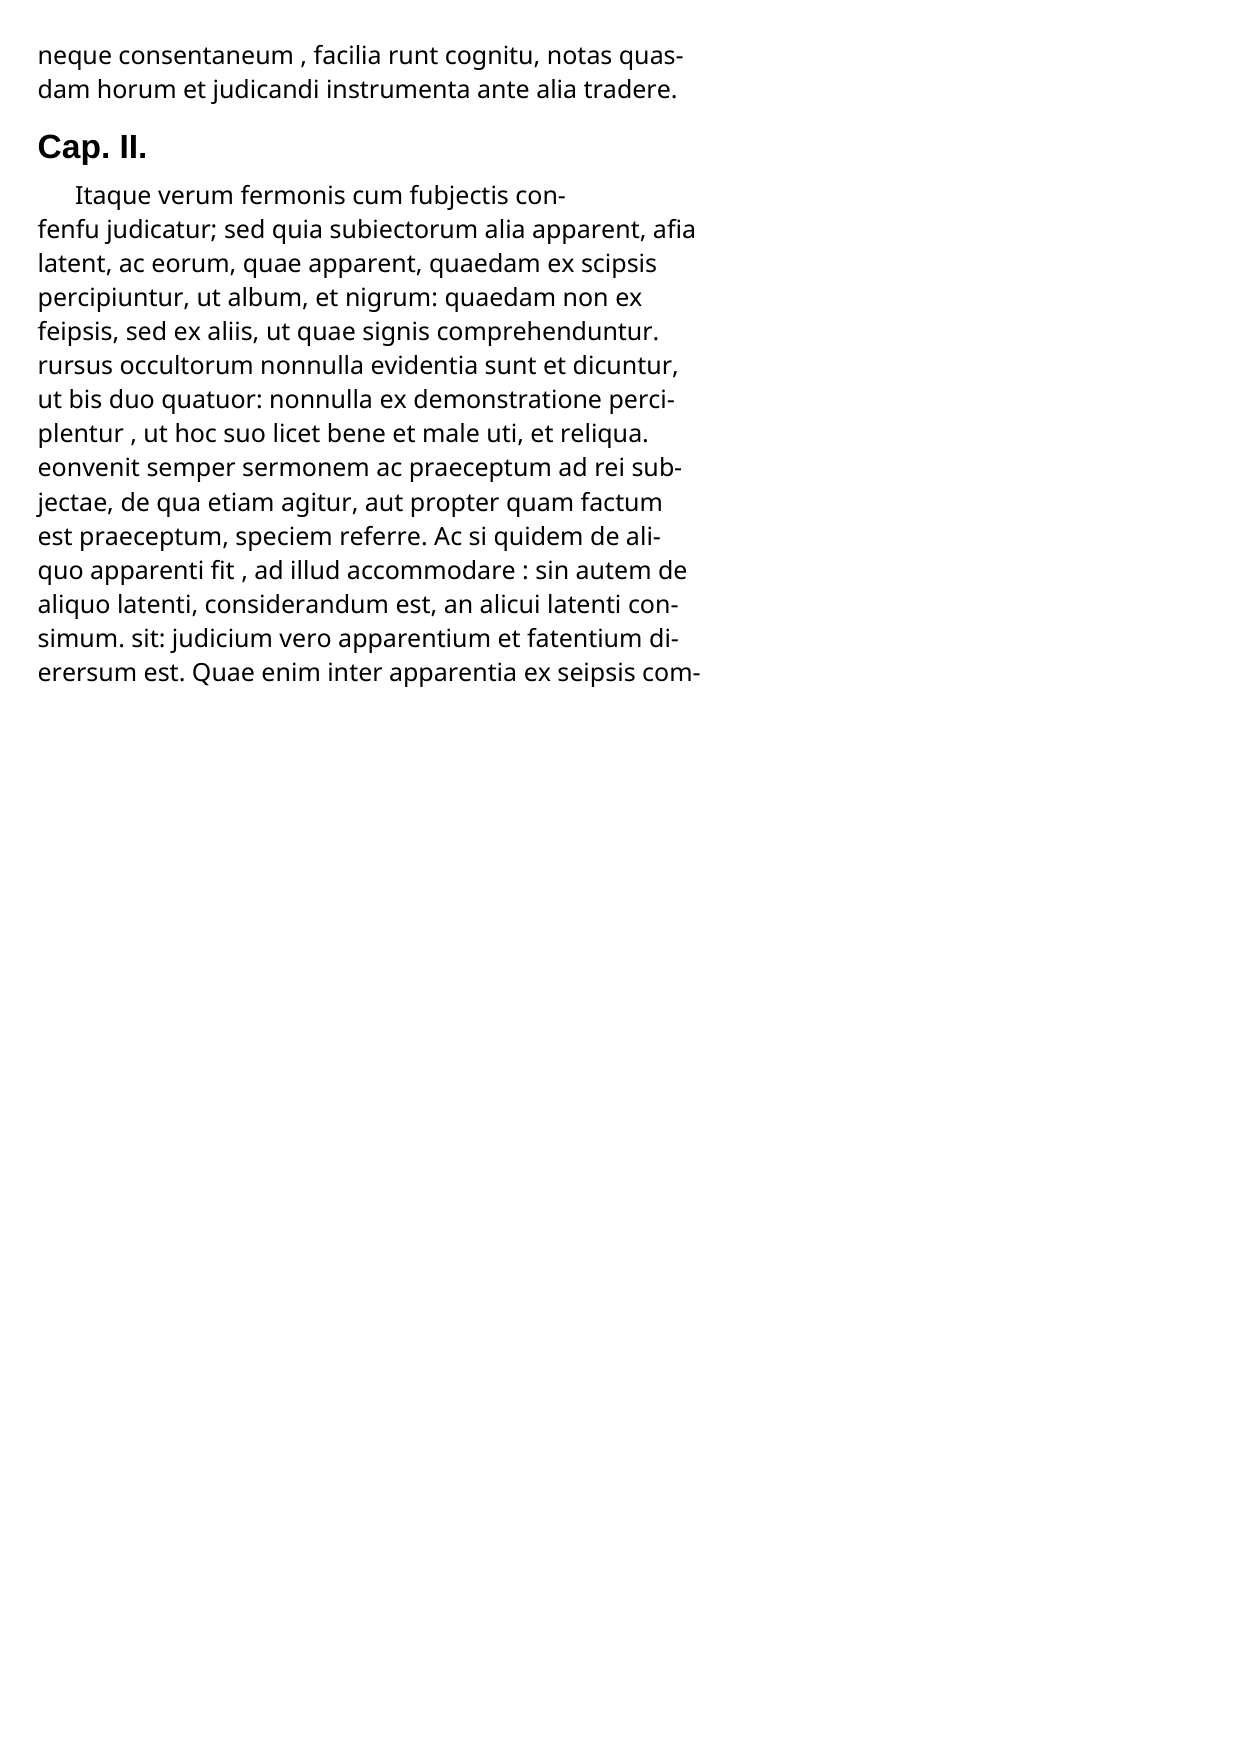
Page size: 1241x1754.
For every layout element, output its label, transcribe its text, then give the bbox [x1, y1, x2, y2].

text neque consentaneum , facilia runt cognitu, notas quas- dam horum et judicandi instrumenta ante alia tradere. [37, 37, 1203, 106]
text Itaque verum fermonis cum fubjectis con- fenfu judicatur; sed quia subiectorum alia apparent, afia latent, ac eorum, quae apparent, quaedam ex scipsis percipiuntur, ut album, et nigrum: quaedam non ex feipsis, sed ex aliis, ut quae signis comprehenduntur. rursus occultorum nonnulla evidentia sunt et dicuntur, ut bis duo quatuor: nonnulla ex demonstratione perci- plentur , ut hoc suo licet bene et male uti, et reliqua. eonvenit semper sermonem ac praeceptum ad rei sub- jectae, de qua etiam agitur, aut propter quam factum est praeceptum, speciem referre. Ac si quidem de ali- quo apparenti fit , ad illud accommodare : sin autem de aliquo latenti, considerandum est, an alicui latenti con- simum. sit: judicium vero apparentium et fatentium di- erersum est. Quae enim inter apparentia ex seipsis com- [37, 178, 1203, 688]
subtitle Cap. II. [37, 126, 1203, 165]
